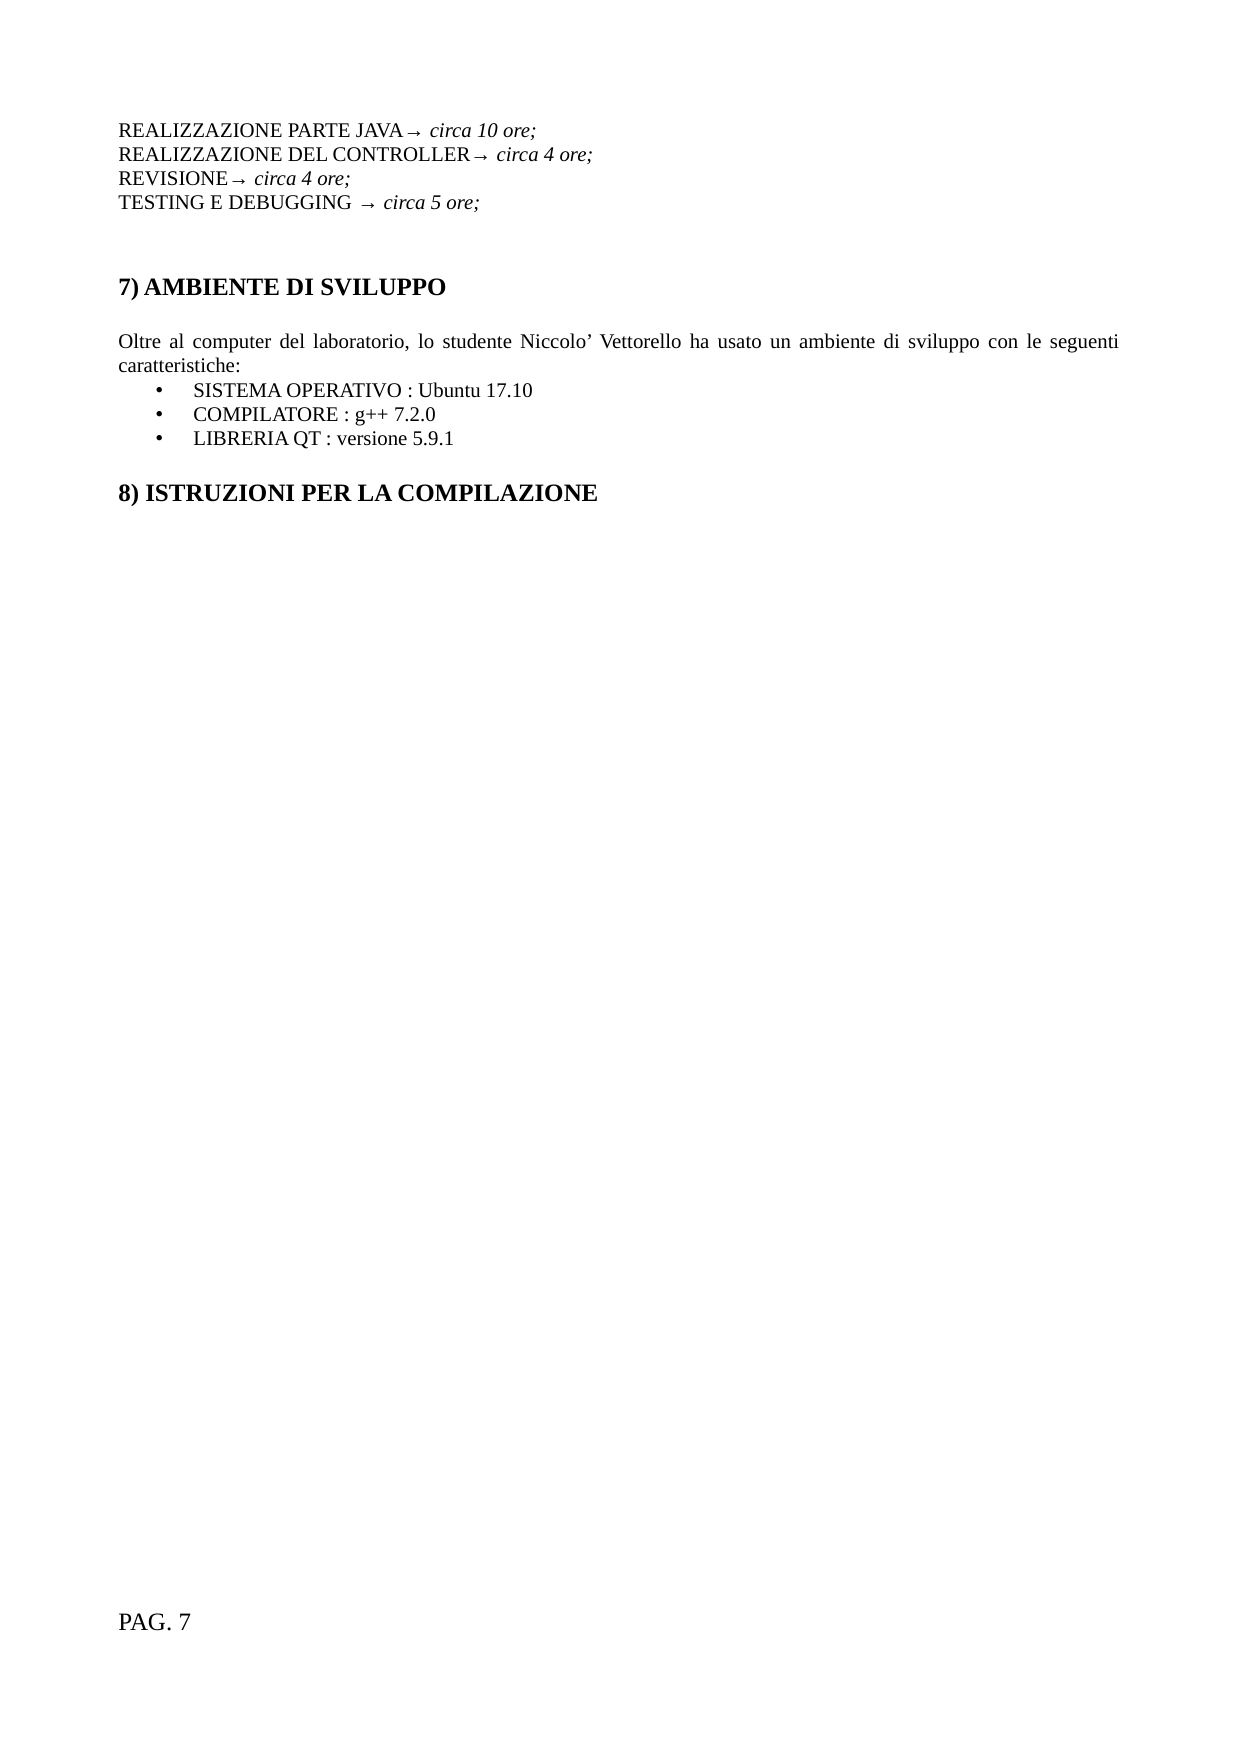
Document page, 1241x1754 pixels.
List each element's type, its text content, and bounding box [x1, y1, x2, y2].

text 7) AMBIENTE DI SVILUPPO [118, 272, 1122, 301]
list COMPILATORE : g++ 7.2.0 [156, 402, 1122, 426]
text REALIZZAZIONE DEL CONTROLLER→ circa 4 ore; [118, 142, 1122, 166]
list LIBRERIA QT : versione 5.9.1 [156, 426, 1122, 450]
text TESTING E DEBUGGING → circa 5 ore; [118, 190, 1122, 214]
text 8) ISTRUZIONI PER LA COMPILAZIONE [118, 478, 1122, 507]
text Oltre al computer del laboratorio, lo studente Niccolo’ Vettorello ha usato un ambiente di sviluppo con le seguenti caratteristiche: [118, 329, 1122, 377]
list SISTEMA OPERATIVO : Ubuntu 17.10 [156, 377, 1122, 402]
text REVISIONE→ circa 4 ore; [118, 166, 1122, 190]
text REALIZZAZIONE PARTE JAVA→ circa 10 ore; [118, 118, 1122, 142]
